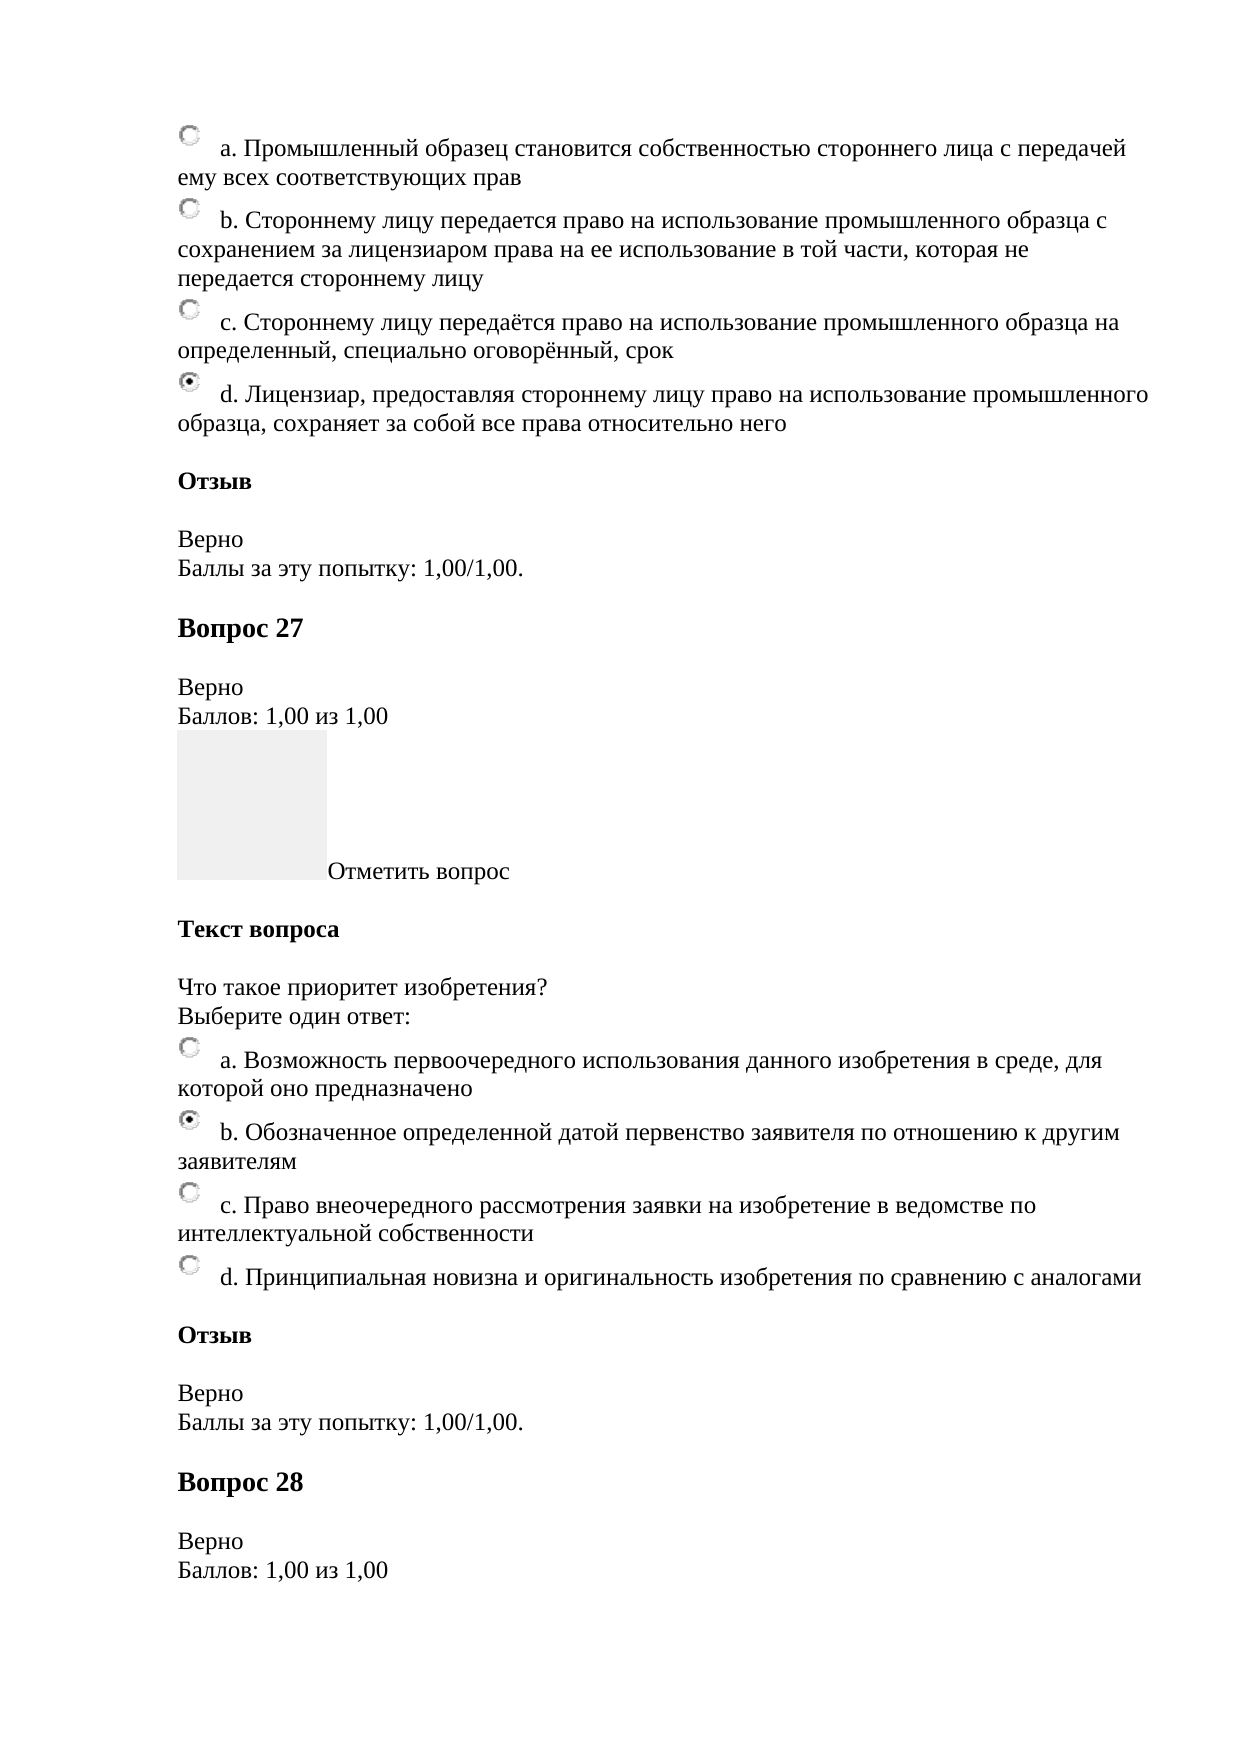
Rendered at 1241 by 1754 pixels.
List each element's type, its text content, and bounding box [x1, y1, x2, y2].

text Верно [177, 672, 1152, 701]
text Выберите один ответ: [177, 1001, 1152, 1030]
text b. Стороннему лицу передается право на использование промышленного образца с сохранением за лицензиаром права на ее использование в той части, которая не передается стороннему лицу [177, 191, 1152, 292]
subtitle Вопрос 28 [177, 1465, 1152, 1497]
subtitle Текст вопроса [177, 914, 1152, 943]
text c. Право внеочередного рассмотрения заявки на изобретение в ведомстве по интеллектуальной собственности [177, 1175, 1152, 1247]
text Баллов: 1,00 из 1,00 [177, 1555, 1152, 1584]
text c. Стороннему лицу передаётся право на использование промышленного образца на определенный, специально оговорённый, срок [177, 292, 1152, 364]
text a. Возможность первоочередного использования данного изобретения в среде, для которой оно предназначено [177, 1030, 1152, 1102]
text b. Обозначенное определенной датой первенство заявителя по отношению к другим заявителям [177, 1102, 1152, 1175]
text Отметить вопрос [177, 730, 1152, 885]
text Верно [177, 1526, 1152, 1555]
text Баллы за эту попытку: 1,00/1,00. [177, 553, 1152, 581]
subtitle Отзыв [177, 466, 1152, 495]
text Верно [177, 524, 1152, 553]
subtitle Вопрос 27 [177, 611, 1152, 643]
subtitle Отзыв [177, 1320, 1152, 1349]
text d. Лицензиар, предоставляя стороннему лицу право на использование промышленного образца, сохраняет за собой все права относительно него [177, 364, 1152, 437]
text Баллов: 1,00 из 1,00 [177, 701, 1152, 730]
text d. Принципиальная новизна и оригинальность изобретения по сравнению с аналогами [177, 1247, 1152, 1291]
text a. Промышленный образец становится собственностью стороннего лица с передачей ему всех соответствующих прав [177, 118, 1152, 191]
text Баллы за эту попытку: 1,00/1,00. [177, 1407, 1152, 1436]
text Что такое приоритет изобретения? [177, 972, 1152, 1001]
text Верно [177, 1378, 1152, 1407]
